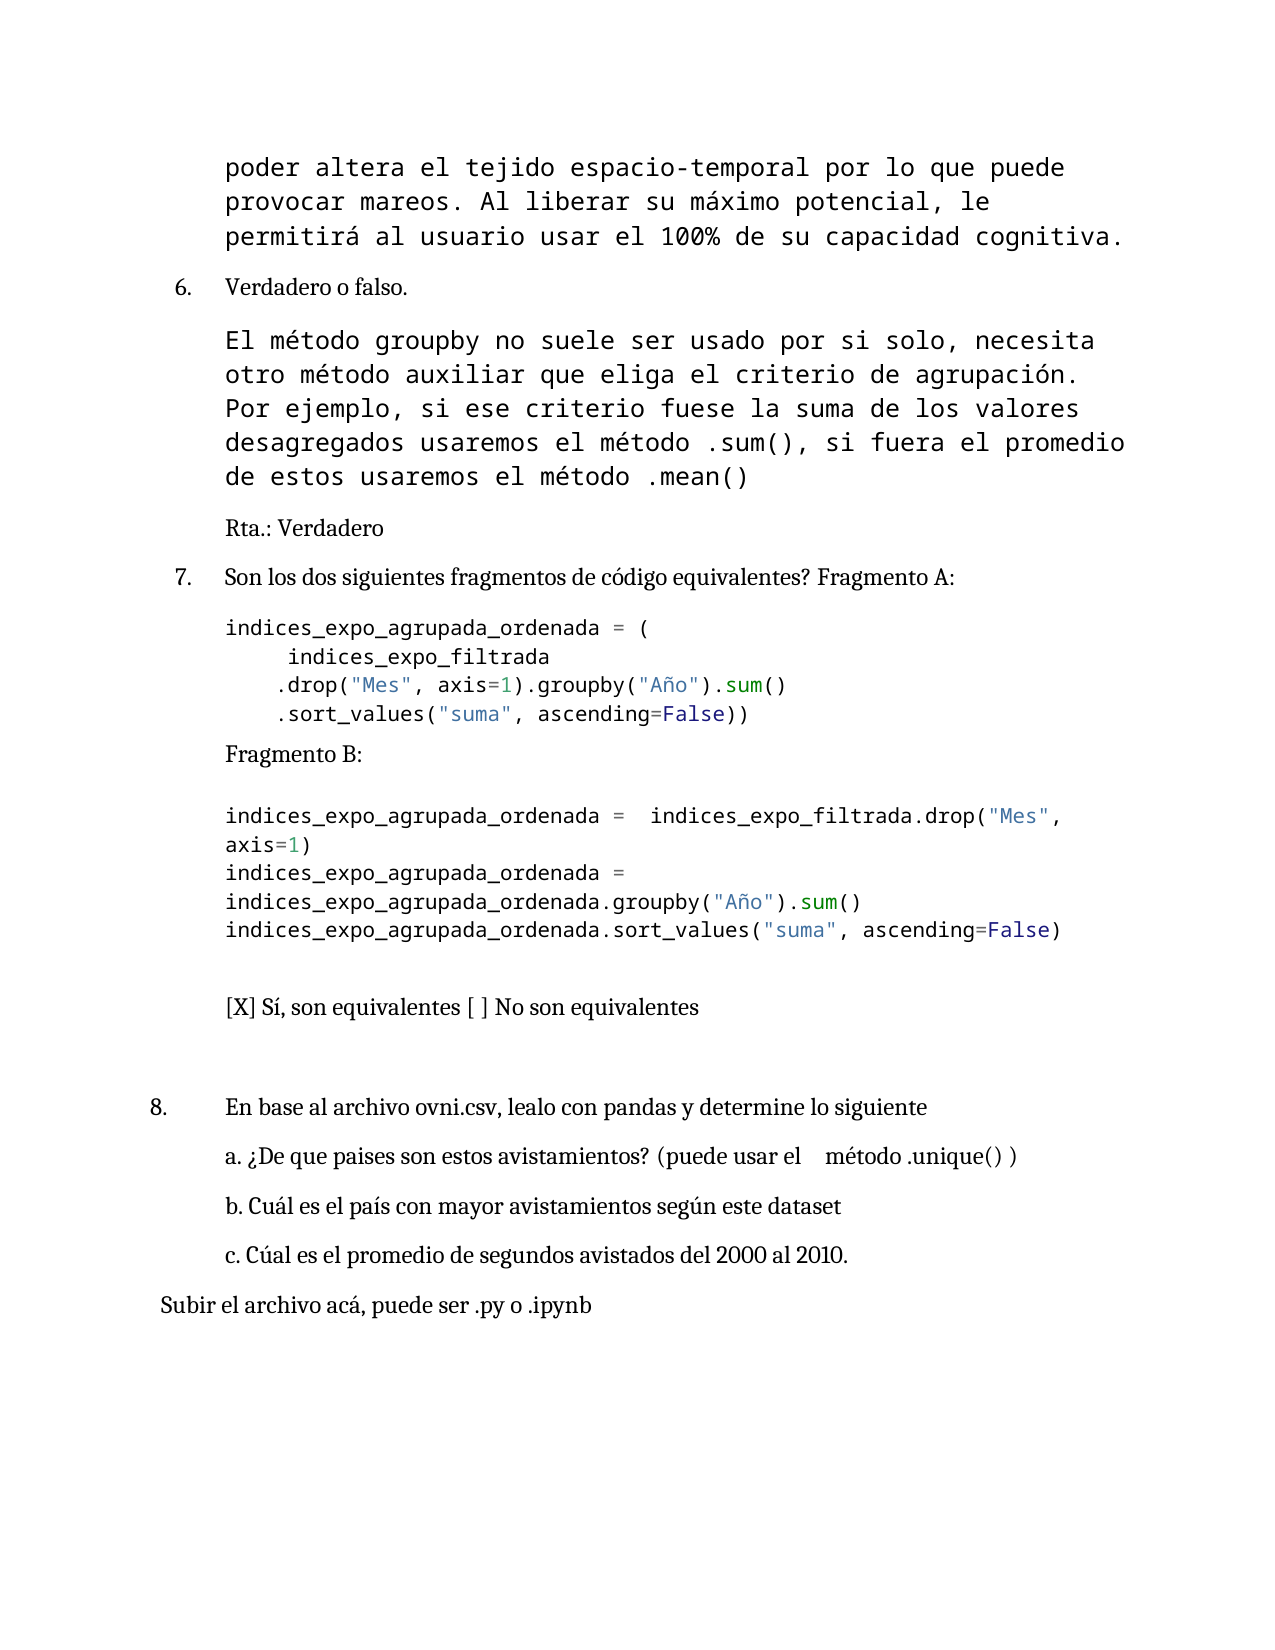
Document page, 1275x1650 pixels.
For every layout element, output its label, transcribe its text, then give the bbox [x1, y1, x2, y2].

list El método groupby no suele ser usado por si solo, necesita otro método auxiliar que eliga el criterio de agrupación. Por ejemplo, si ese criterio fuese la suma de los valores desagregados usaremos el método .sum(), si fuera el promedio de estos usaremos el método .mean() [175, 323, 1125, 493]
list .drop("Mes", axis=1).groupby("Año").sum() [175, 670, 1125, 699]
text 8. En base al archivo ovni.csv, lealo con pandas y determine lo siguiente [150, 1092, 1125, 1121]
list Rta.: Verdadero [175, 514, 1125, 542]
list Verdadero o falso. [175, 273, 1125, 302]
list indices_expo_agrupada_ordenada = indices_expo_filtrada.drop("Mes", axis=1) indices_expo_agrupada_ordenada = indices_expo_agrupada_ordenada.groupby("Año").sum() indices_expo_agrupada_ordenada.sort_values("suma", ascending=False) [175, 801, 1125, 944]
list poder altera el tejido espacio-temporal por lo que puede provocar mareos. Al liberar su máximo potencial, le permitirá al usuario usar el 100% de su capacidad cognitiva. [175, 150, 1125, 252]
list Fragmento B: [175, 740, 1125, 768]
list indices_expo_filtrada [175, 642, 1125, 670]
list [X] Sí, son equivalentes [ ] No son equivalentes [175, 993, 1125, 1022]
text c. Cúal es el promedio de segundos avistados del 2000 al 2010. [150, 1241, 1125, 1270]
list .sort_values("suma", ascending=False)) [175, 699, 1125, 728]
text a. ¿De que paises son estos avistamientos? (puede usar el método .unique() ) [150, 1142, 1125, 1171]
text b. Cuál es el país con mayor avistamientos según este dataset [150, 1192, 1125, 1220]
list Son los dos siguientes fragmentos de código equivalentes? Fragmento A: [175, 563, 1125, 592]
list indices_expo_agrupada_ordenada = ( [175, 613, 1125, 642]
text Subir el archivo acá, puede ser .py o .ipynb [150, 1291, 1125, 1319]
